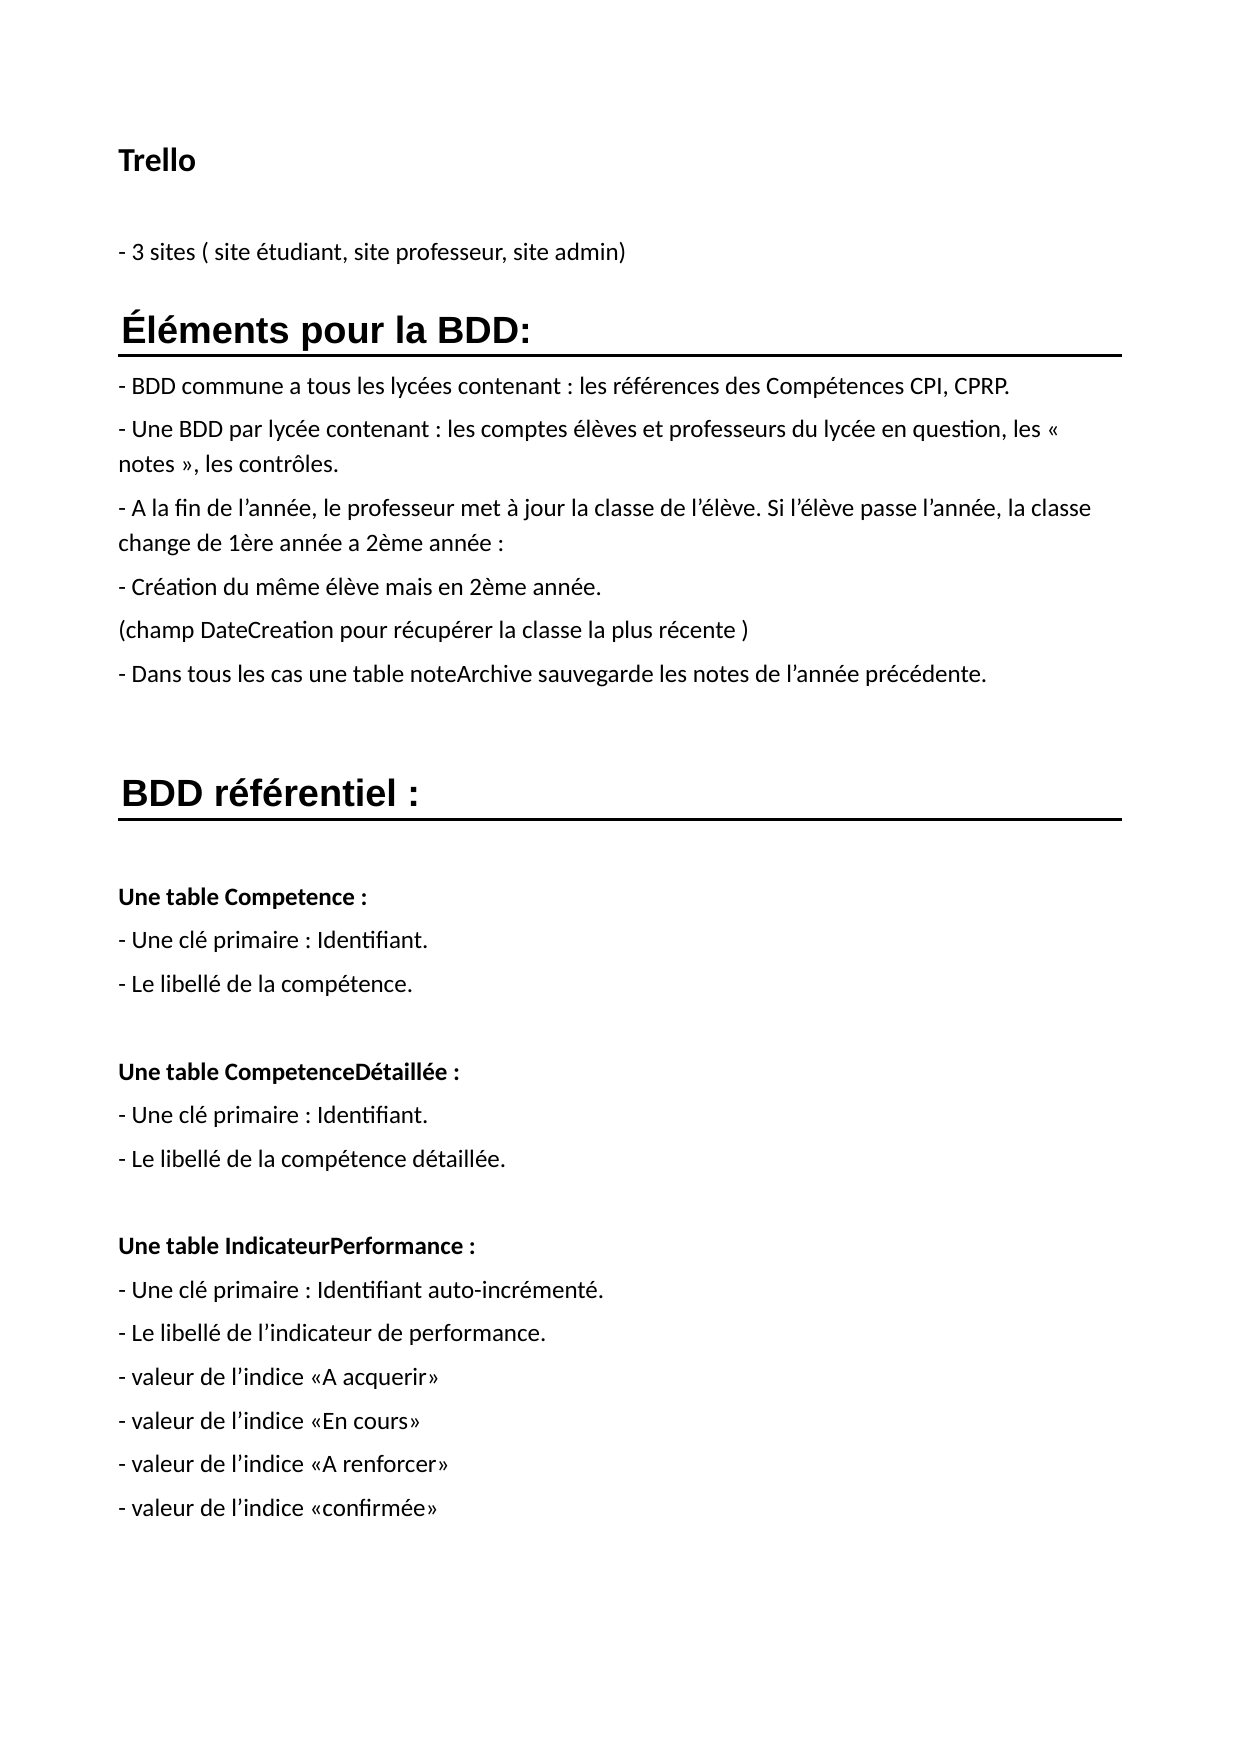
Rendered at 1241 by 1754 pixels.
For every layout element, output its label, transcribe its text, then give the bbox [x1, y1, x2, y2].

subtitle BDD référentiel : [118, 768, 1122, 818]
text - Le libellé de la compétence détaillée. [118, 1143, 1122, 1173]
text - valeur de l’indice «confirmée» [118, 1492, 1122, 1523]
text - Une clé primaire : Identifiant auto-incrémenté. [118, 1274, 1122, 1304]
text - valeur de l’indice «A renforcer» [118, 1448, 1122, 1479]
text - Une BDD par lycée contenant : les comptes élèves et professeurs du lycée en question, les « notes », les contrôles. [118, 413, 1122, 479]
text - Création du même élève mais en 2ème année. [118, 571, 1122, 601]
text - valeur de l’indice «A acquerir» [118, 1361, 1122, 1392]
text - valeur de l’indice «En cours» [118, 1405, 1122, 1435]
text - Dans tous les cas une table noteArchive sauvegarde les notes de l’année précédente. [118, 658, 1122, 688]
text - BDD commune a tous les lycées contenant : les références des Compétences CPI, CPRP. [118, 370, 1122, 400]
text - Le libellé de l’indicateur de performance. [118, 1317, 1122, 1348]
text Une table CompetenceDétaillée : [118, 1056, 1122, 1086]
text - 3 sites ( site étudiant, site professeur, site admin) [118, 236, 1122, 267]
text - A la fin de l’année, le professeur met à jour la classe de l’élève. Si l’élève passe l’année, la classe change de 1ère année a 2ème année : [118, 492, 1122, 558]
subtitle Éléments pour la BDD: [118, 305, 1122, 354]
text - Le libellé de la compétence. [118, 968, 1122, 999]
subtitle Trello [118, 139, 1122, 180]
text Une table IndicateurPerformance : [118, 1230, 1122, 1261]
text Une table Competence : [118, 881, 1122, 912]
text (champ DateCreation pour récupérer la classe la plus récente ) [118, 614, 1122, 645]
text - Une clé primaire : Identifiant. [118, 925, 1122, 955]
text - Une clé primaire : Identifiant. [118, 1099, 1122, 1130]
